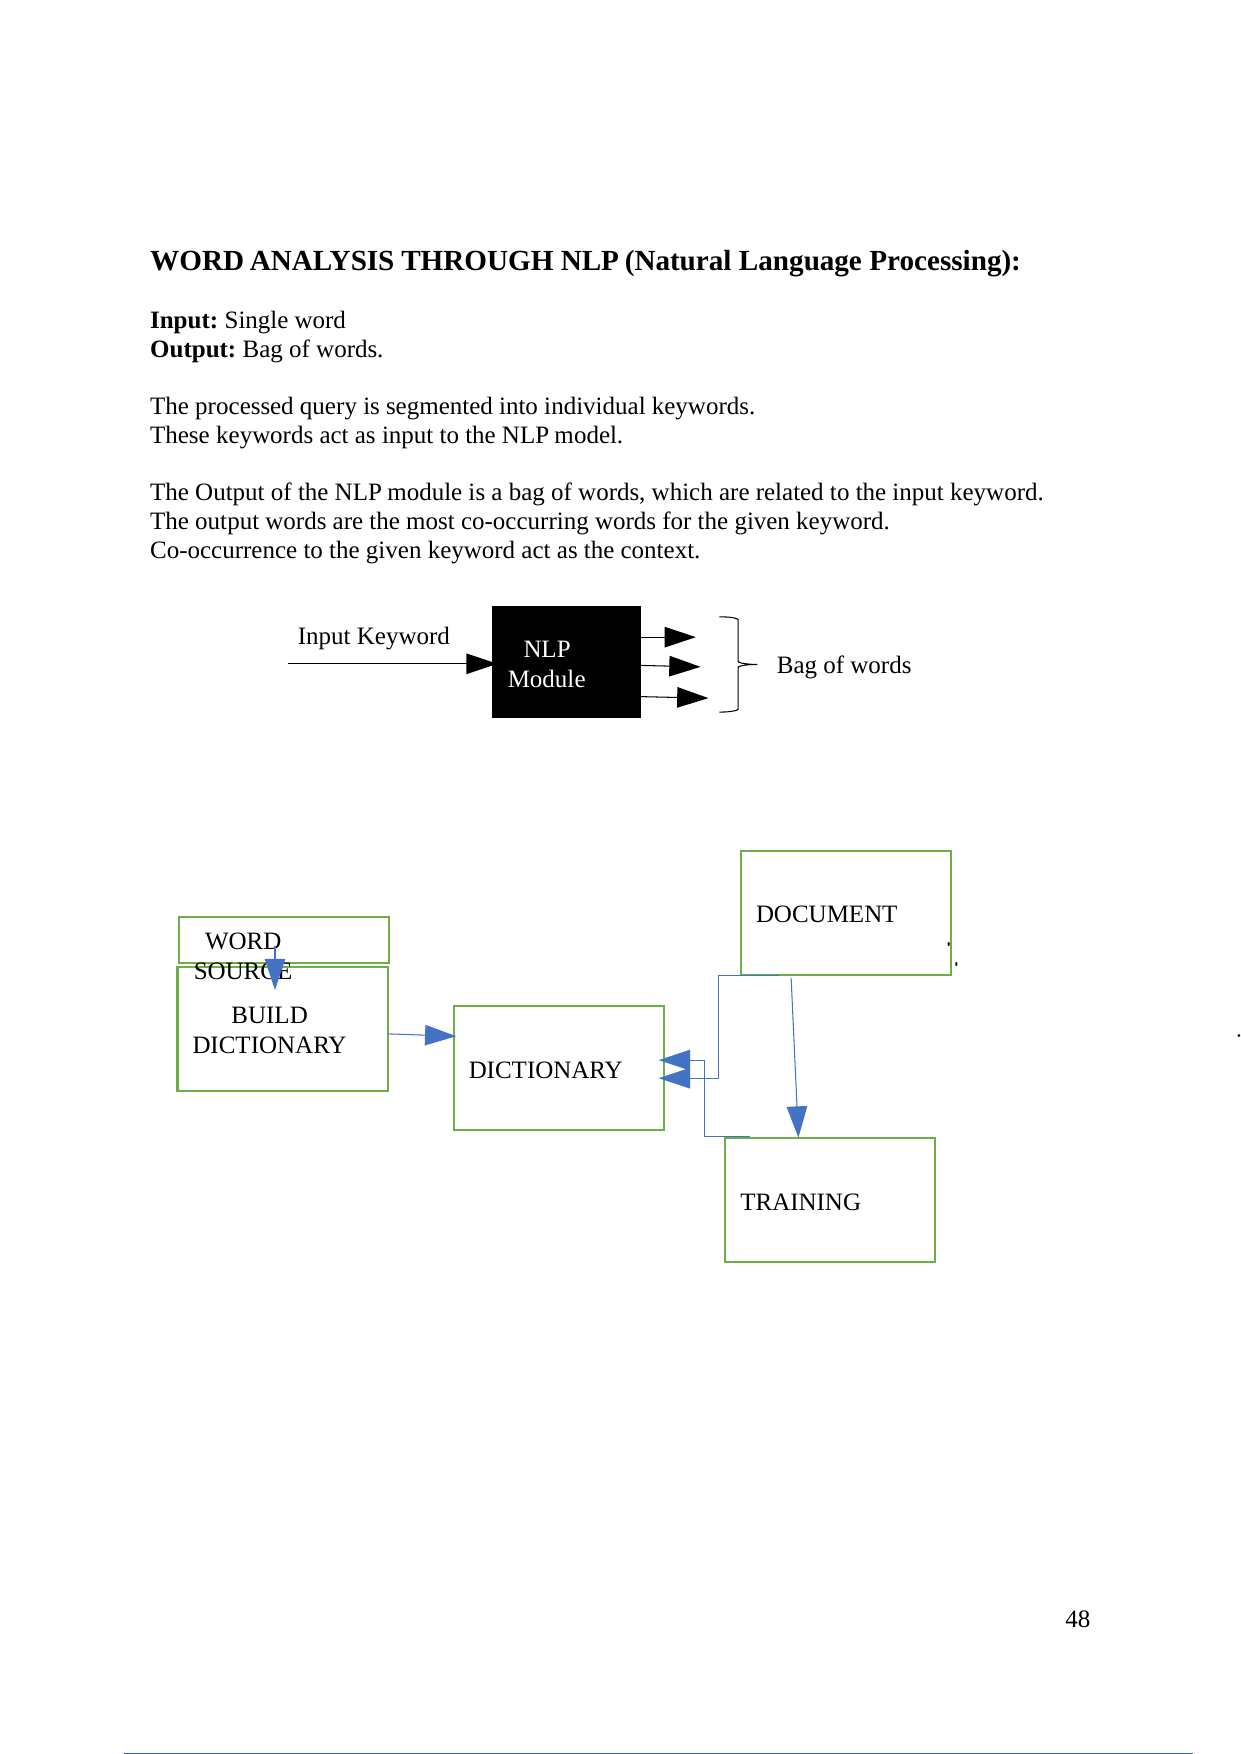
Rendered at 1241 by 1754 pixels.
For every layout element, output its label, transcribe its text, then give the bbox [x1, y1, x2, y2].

text [641, 621, 737, 650]
text [641, 650, 742, 679]
text Co-occurrence to the given keyword act as the context. [150, 535, 1090, 564]
text The Output of the NLP module is a bag of words, which are related to the input keyword. [150, 477, 1090, 506]
text Bag of words [739, 650, 1090, 679]
text Output: Bag of words. [150, 334, 1090, 362]
text WORD ANALYSIS THROUGH NLP (Natural Language Processing): [150, 243, 1090, 276]
text Input: Single word [150, 305, 1090, 334]
text The processed query is segmented into individual keywords. [150, 391, 1090, 420]
text The output words are the most co-occurring words for the given keyword. [150, 506, 1090, 535]
text [150, 650, 492, 679]
text These keywords act as input to the NLP model. [150, 420, 1090, 449]
text [739, 621, 1090, 650]
text Input Keyword [224, 621, 492, 650]
